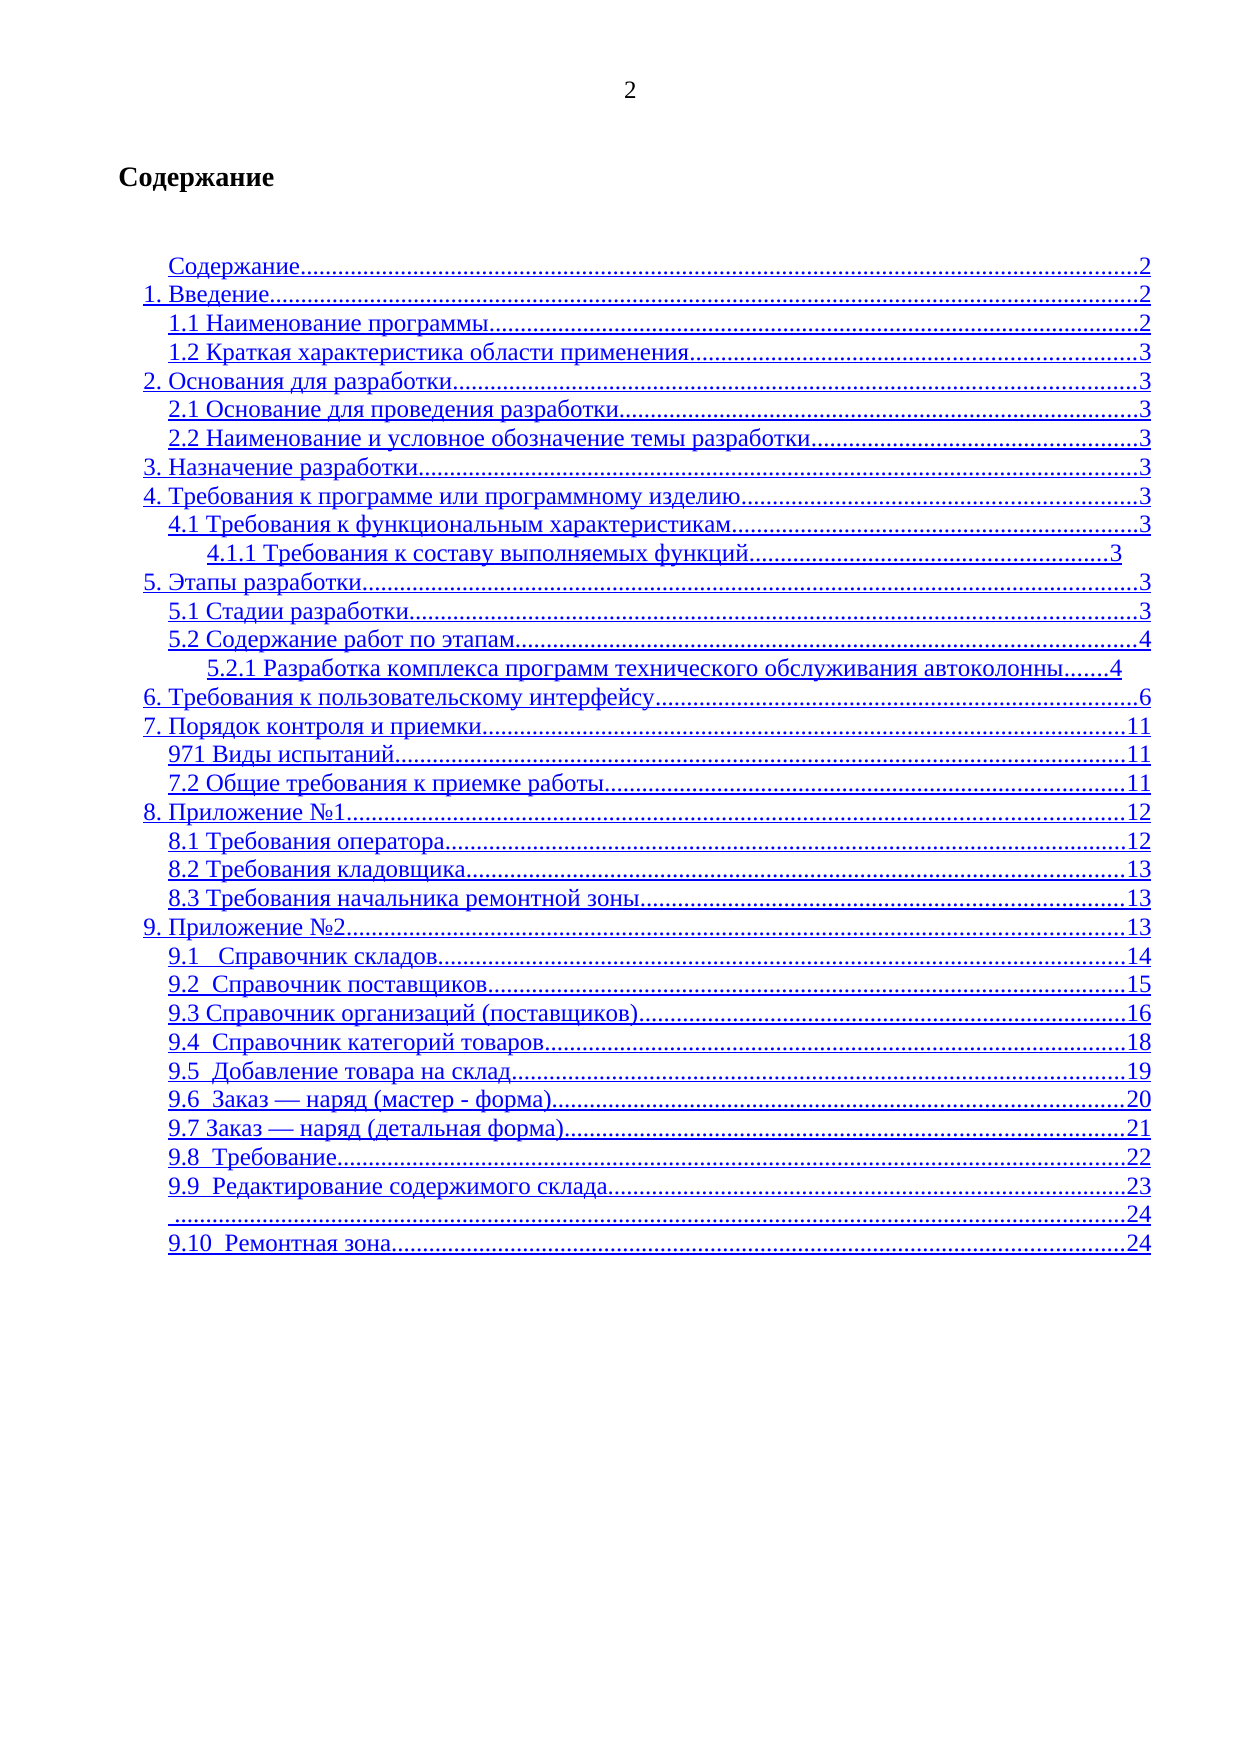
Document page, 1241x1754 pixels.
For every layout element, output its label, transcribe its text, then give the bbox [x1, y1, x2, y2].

text 2.1 Основание для проведения разработки 3 [168, 394, 1151, 419]
text 2.2 Наименование и условное обозначение темы разработки 3 [168, 423, 1151, 448]
text 5.2 Содержание работ по этапам 4 [168, 624, 1151, 649]
text 9.6 Заказ — наряд (мастер - форма) 20 [168, 1084, 1151, 1109]
text 9.7 Заказ — наряд (детальная форма) 21 [168, 1113, 1151, 1138]
text 1.2 Краткая характеристика области применения 3 [168, 337, 1151, 362]
text 1. Введение 2 [143, 279, 1151, 304]
text 9.1 Справочник складов 14 [168, 941, 1151, 966]
text 9.9 Редактирование содержимого склада 23 [168, 1171, 1151, 1196]
text 4. Требования к программе или программному изделию 3 [143, 481, 1151, 506]
text 9.5 Добавление товара на склад 19 [168, 1056, 1151, 1081]
text 9.8 Требование 22 [168, 1142, 1151, 1167]
text 7. Порядок контроля и приемки 11 [143, 711, 1151, 736]
text 9.2 Справочник поставщиков 15 [168, 969, 1151, 994]
text 5.1 Стадии разработки 3 [168, 596, 1151, 621]
text 4.1.1 Требования к составу выполняемых функций 3 [207, 538, 1151, 567]
text 4.1 Требования к функциональным характеристикам 3 [168, 509, 1151, 534]
text 8.3 Требования начальника ремонтной зоны 13 [168, 883, 1151, 908]
text 971 Виды испытаний 11 [168, 739, 1151, 764]
text 1.1 Наименование программы 2 [168, 308, 1151, 333]
text 8. Приложение №1 12 [143, 797, 1151, 822]
text 5.2.1 Разработка комплекса программ технического обслуживания автоколонны 4 [207, 653, 1151, 682]
text Содержание 2 [168, 251, 1151, 276]
subtitle Содержание [118, 161, 1151, 193]
text 8.2 Требования кладовщика 13 [168, 854, 1151, 879]
text 7.2 Общие требования к приемке работы 11 [168, 768, 1151, 793]
text 9.4 Справочник категорий товаров 18 [168, 1027, 1151, 1052]
text 8.1 Требования оператора 12 [168, 826, 1151, 851]
text 9.10 Ремонтная зона 24 [168, 1228, 1151, 1253]
text 9.3 Справочник организаций (поставщиков) 16 [168, 998, 1151, 1023]
text 6. Требования к пользовательскому интерфейсу 6 [143, 682, 1151, 707]
text 2. Основания для разработки 3 [143, 366, 1151, 391]
text 5. Этапы разработки 3 [143, 567, 1151, 592]
text 9. Приложение №2 13 [143, 912, 1151, 937]
text 3. Назначение разработки 3 [143, 452, 1151, 477]
text 24 [168, 1199, 1151, 1224]
